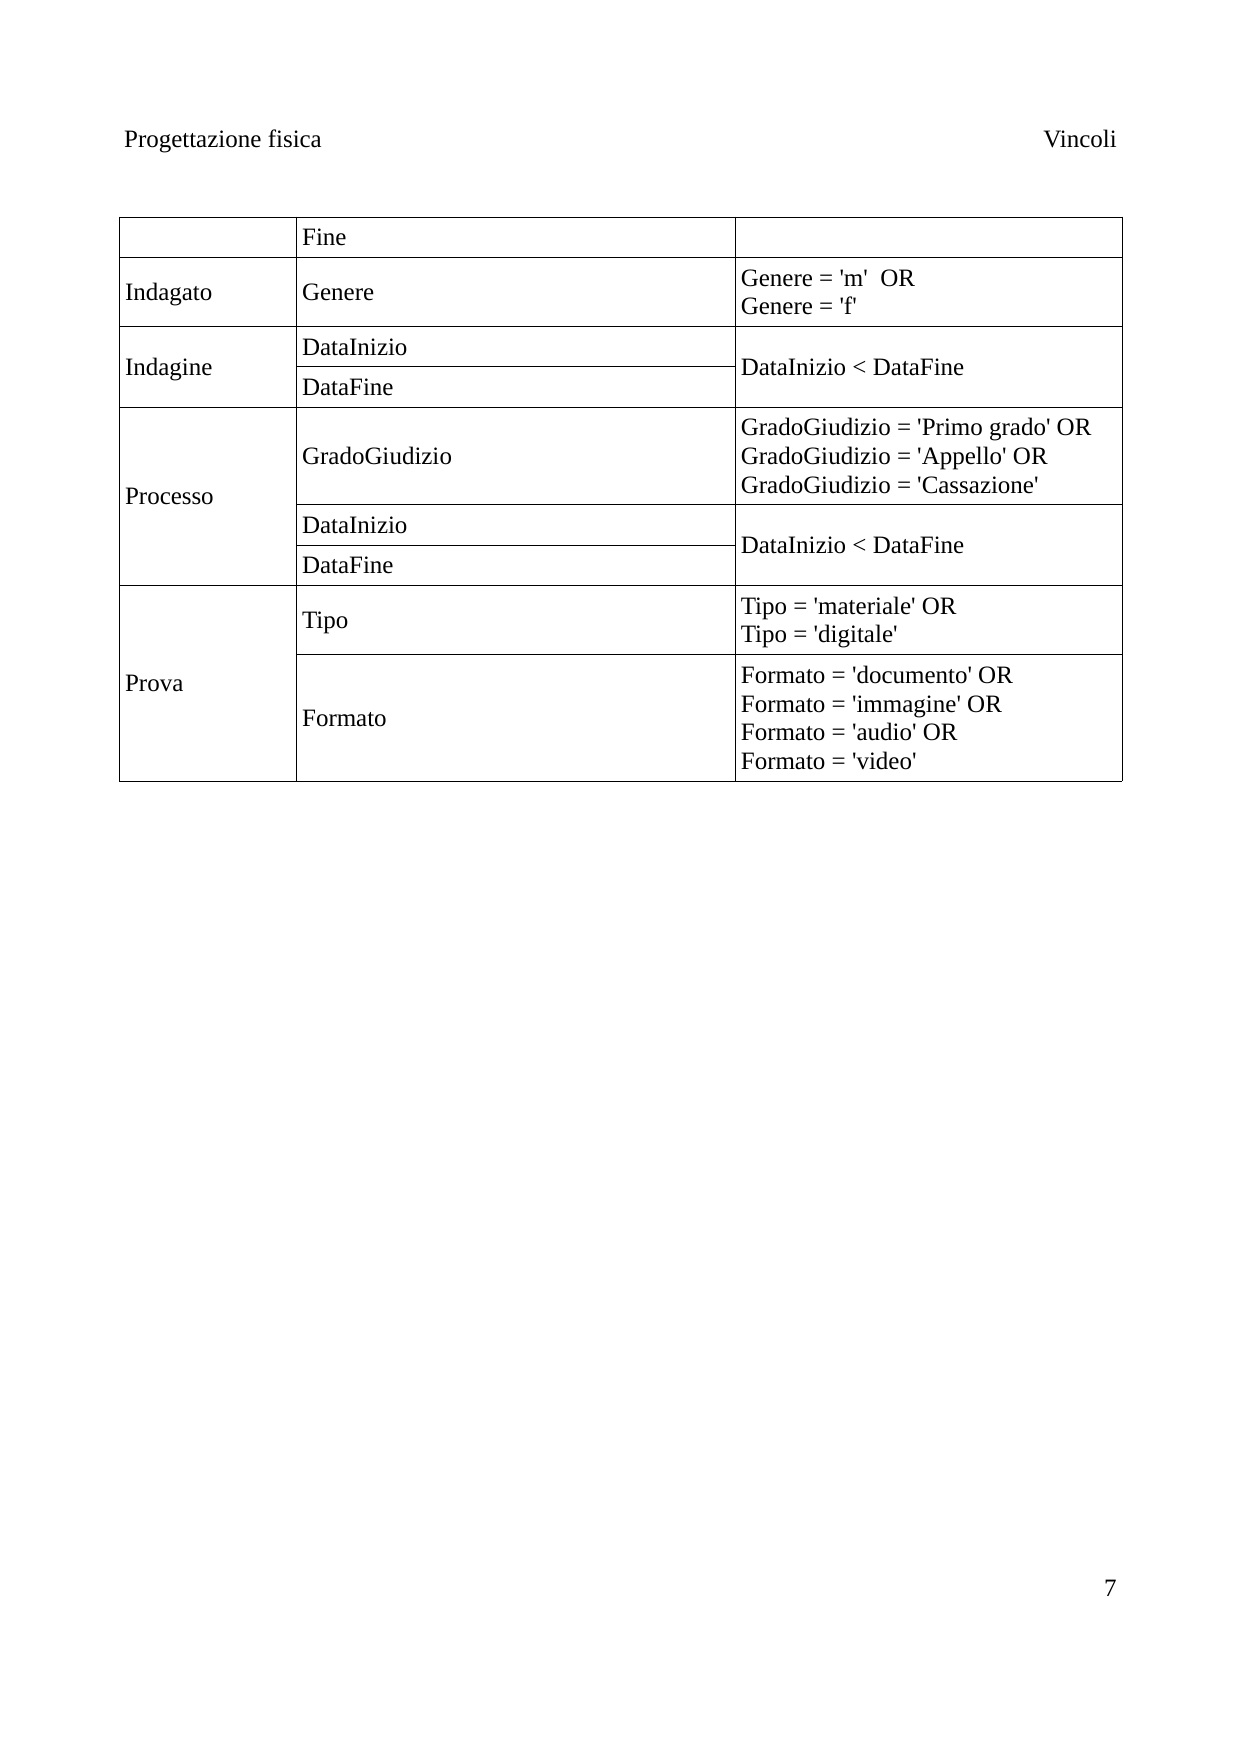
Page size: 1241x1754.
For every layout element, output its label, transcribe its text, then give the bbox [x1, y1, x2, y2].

table_cell Indagine [120, 327, 296, 407]
table_cell Prova [120, 586, 296, 781]
table_cell DataInizio < DataFine [736, 327, 1122, 407]
table_cell Formato [297, 655, 735, 781]
table_cell DataInizio [297, 505, 735, 545]
table_cell [120, 218, 296, 257]
table_cell Formato = 'documento' OR Formato = 'immagine' OR Formato = 'audio' OR Formato = 'video' [736, 655, 1122, 781]
table_cell Genere [297, 258, 735, 326]
table_cell DataFine [297, 367, 735, 407]
table_cell GradoGiudizio = 'Primo grado' OR GradoGiudizio = 'Appello' OR GradoGiudizio = 'Cassazione' [736, 408, 1122, 504]
table_cell GradoGiudizio [297, 408, 735, 504]
table_cell Tipo [297, 586, 735, 654]
table_cell Fine [297, 218, 735, 257]
table_cell [736, 218, 1122, 257]
table_cell Indagato [120, 258, 296, 326]
table_cell DataInizio < DataFine [736, 505, 1122, 585]
table_cell DataInizio [297, 327, 735, 366]
table_cell Processo [120, 408, 296, 585]
table_cell DataFine [297, 546, 735, 585]
table_cell Genere = 'm' OR Genere = 'f' [736, 258, 1122, 326]
table_cell Tipo = 'materiale' OR Tipo = 'digitale' [736, 586, 1122, 654]
